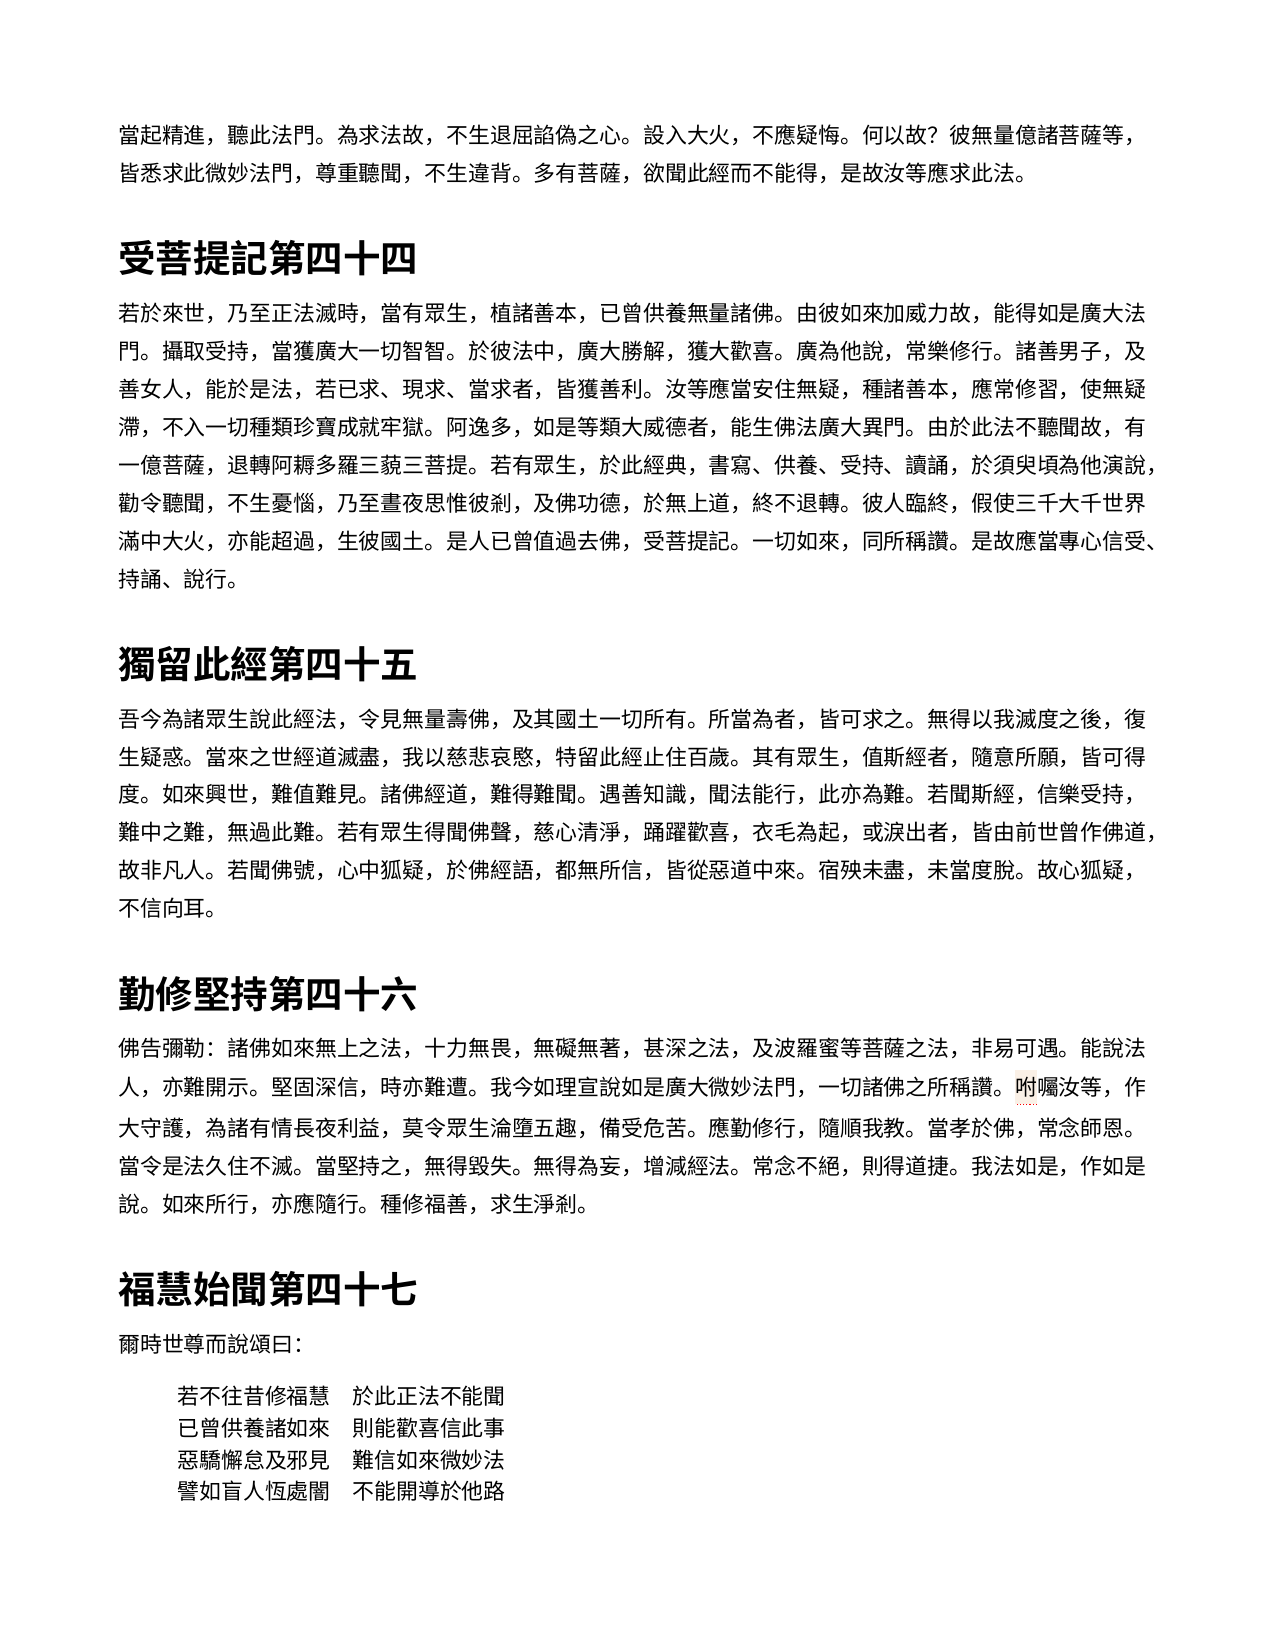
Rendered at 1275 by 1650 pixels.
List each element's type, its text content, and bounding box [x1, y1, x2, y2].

list 若不往昔修福慧 於此正法不能聞 [177, 1379, 1157, 1411]
subtitle 受菩提記第四十四 [118, 229, 1157, 284]
subtitle 獨留此經第四十五 [118, 635, 1157, 689]
text 佛告慈氏：汝觀彼諸菩薩摩訶薩，善獲利益。若有善男子、善女人，得聞阿彌陀佛名號，能生一念喜愛之心，歸依瞻禮，如說修行。當知此人為得大利。當獲如上所說功德。心無下劣，亦不貢高。成就善根，悉皆增上。當知此人非是小乘，於我法中，得名第一弟子。是故告汝天人世間阿修羅等，應當愛樂修習，生希有心。於此經中，生導師想。欲令無量眾生，速疾安住得不退轉，及欲見彼廣大莊嚴、攝受殊勝佛剎，圓滿功德者，當起精進，聽此法門。為求法故，不生退屈諂偽之心。設入大火，不應疑悔。何以故？彼無量億諸菩薩等，皆悉求此微妙法門，尊重聽聞，不生違背。多有菩薩，欲聞此經而不能得，是故汝等應求此法。 [118, 118, 1157, 188]
list 譬如盲人恆處闇 不能開導於他路 [177, 1474, 1157, 1506]
text 吾今為諸眾生說此經法，令見無量壽佛，及其國土一切所有。所當為者，皆可求之。無得以我滅度之後，復生疑惑。當來之世經道滅盡，我以慈悲哀愍，特留此經止住百歲。其有眾生，值斯經者，隨意所願，皆可得度。如來興世，難值難見。諸佛經道，難得難聞。遇善知識，聞法能行，此亦為難。若聞斯經，信樂受持，難中之難，無過此難。若有眾生得聞佛聲，慈心清淨，踊躍歡喜，衣毛為起，或淚出者，皆由前世曾作佛道，故非凡人。若聞佛號，心中狐疑，於佛經語，都無所信，皆從惡道中來。宿殃未盡，未當度脫。故心狐疑，不信向耳。 [118, 702, 1157, 923]
subtitle 勤修堅持第四十六 [118, 964, 1157, 1019]
subtitle 福慧始聞第四十七 [118, 1260, 1157, 1314]
text 佛告彌勒：諸佛如來無上之法，十力無畏，無礙無著，甚深之法，及波羅蜜等菩薩之法，非易可遇。能說法人，亦難開示。堅固深信，時亦難遭。我今如理宣說如是廣大微妙法門，一切諸佛之所稱讚。咐囑汝等，作大守護，為諸有情長夜利益，莫令眾生淪墮五趣，備受危苦。應勤修行，隨順我教。當孝於佛，常念師恩。當令是法久住不滅。當堅持之，無得毀失。無得為妄，增減經法。常念不絕，則得道捷。我法如是，作如是說。如來所行，亦應隨行。種修福善，求生淨剎。 [118, 1031, 1157, 1218]
list 惡驕懈怠及邪見 難信如來微妙法 [177, 1443, 1157, 1474]
text 爾時世尊而說頌曰： [118, 1327, 1157, 1358]
list 已曾供養諸如來 則能歡喜信此事 [177, 1411, 1157, 1443]
text 若於來世，乃至正法滅時，當有眾生，植諸善本，已曾供養無量諸佛。由彼如來加威力故，能得如是廣大法門。攝取受持，當獲廣大一切智智。於彼法中，廣大勝解，獲大歡喜。廣為他說，常樂修行。諸善男子，及善女人，能於是法，若已求、現求、當求者，皆獲善利。汝等應當安住無疑，種諸善本，應常修習，使無疑滯，不入一切種類珍寶成就牢獄。阿逸多，如是等類大威德者，能生佛法廣大異門。由於此法不聽聞故，有一億菩薩，退轉阿耨多羅三藐三菩提。若有眾生，於此經典，書寫、供養、受持、讀誦，於須臾頃為他演說，勸令聽聞，不生憂惱，乃至晝夜思惟彼剎，及佛功德，於無上道，終不退轉。彼人臨終，假使三千大千世界滿中大火，亦能超過，生彼國土。是人已曾值過去佛，受菩提記。一切如來，同所稱讚。是故應當專心信受、持誦、說行。 [118, 296, 1157, 593]
